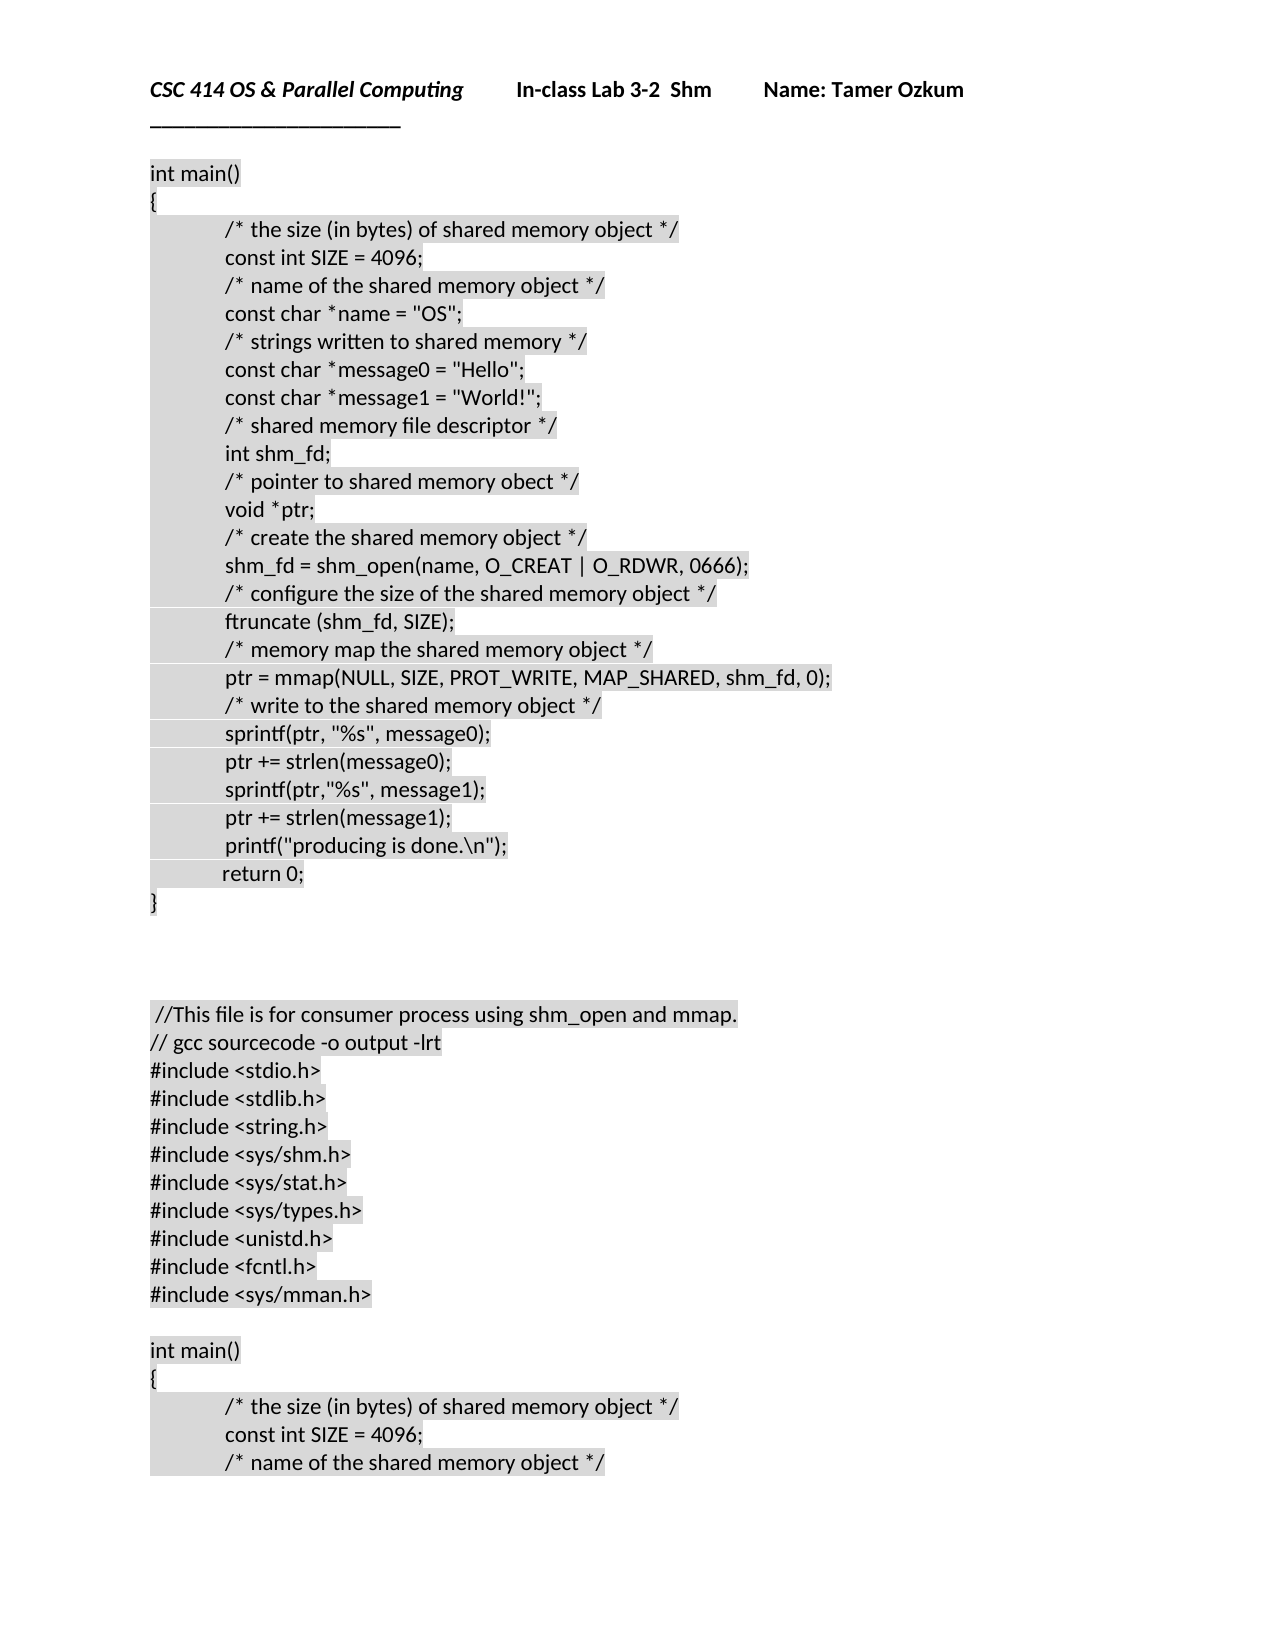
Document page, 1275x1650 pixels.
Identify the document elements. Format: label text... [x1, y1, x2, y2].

text /* memory map the shared memory object */ [150, 635, 1125, 663]
text #include <string.h> [150, 1112, 1125, 1140]
text ftruncate (shm_fd, SIZE); [150, 607, 1125, 635]
text printf("producing is done.\n"); [150, 832, 1125, 859]
text ptr += strlen(message0); [150, 747, 1125, 776]
text #include <stdlib.h> [150, 1084, 1125, 1112]
text /* create the shared memory object */ [150, 523, 1125, 551]
text /* name of the shared memory object */ [150, 271, 1125, 299]
text // gcc sourcecode -o output -lrt [150, 1028, 1125, 1056]
text /* name of the shared memory object */ [150, 1448, 1125, 1476]
text /* the size (in bytes) of shared memory object */ [150, 1392, 1125, 1420]
text ptr = mmap(NULL, SIZE, PROT_WRITE, MAP_SHARED, shm_fd, 0); [150, 663, 1125, 691]
text const char *name = "OS"; [150, 299, 1125, 327]
text void *ptr; [150, 495, 1125, 523]
text #include <sys/mman.h> [150, 1280, 1125, 1308]
text /* pointer to shared memory obect */ [150, 467, 1125, 495]
text /* write to the shared memory object */ [150, 691, 1125, 719]
text const char *message0 = "Hello"; [150, 355, 1125, 383]
text const char *message1 = "World!"; [150, 383, 1125, 411]
text int main() [150, 1336, 1125, 1364]
text const int SIZE = 4096; [150, 243, 1125, 271]
text #include <sys/shm.h> [150, 1140, 1125, 1168]
text int main() [150, 159, 1125, 187]
text shm_fd = shm_open(name, O_CREAT | O_RDWR, 0666); [150, 551, 1125, 579]
text { [150, 187, 1125, 215]
text #include <stdio.h> [150, 1056, 1125, 1084]
text sprintf(ptr, "%s", message0); [150, 719, 1125, 747]
text /* the size (in bytes) of shared memory object */ [150, 215, 1125, 243]
text const int SIZE = 4096; [150, 1420, 1125, 1448]
text return 0; [150, 859, 1125, 888]
text //This file is for consumer process using shm_open and mmap. [150, 1000, 1125, 1028]
text /* strings written to shared memory */ [150, 327, 1125, 355]
text int shm_fd; [150, 439, 1125, 467]
text #include <fcntl.h> [150, 1252, 1125, 1280]
text #include <sys/stat.h> [150, 1168, 1125, 1196]
text { [150, 1364, 1125, 1392]
text sprintf(ptr,"%s", message1); [150, 776, 1125, 803]
text #include <unistd.h> [150, 1224, 1125, 1252]
text } [150, 888, 1125, 916]
text /* shared memory file descriptor */ [150, 411, 1125, 439]
text #include <sys/types.h> [150, 1196, 1125, 1224]
text ptr += strlen(message1); [150, 803, 1125, 832]
text /* configure the size of the shared memory object */ [150, 579, 1125, 607]
